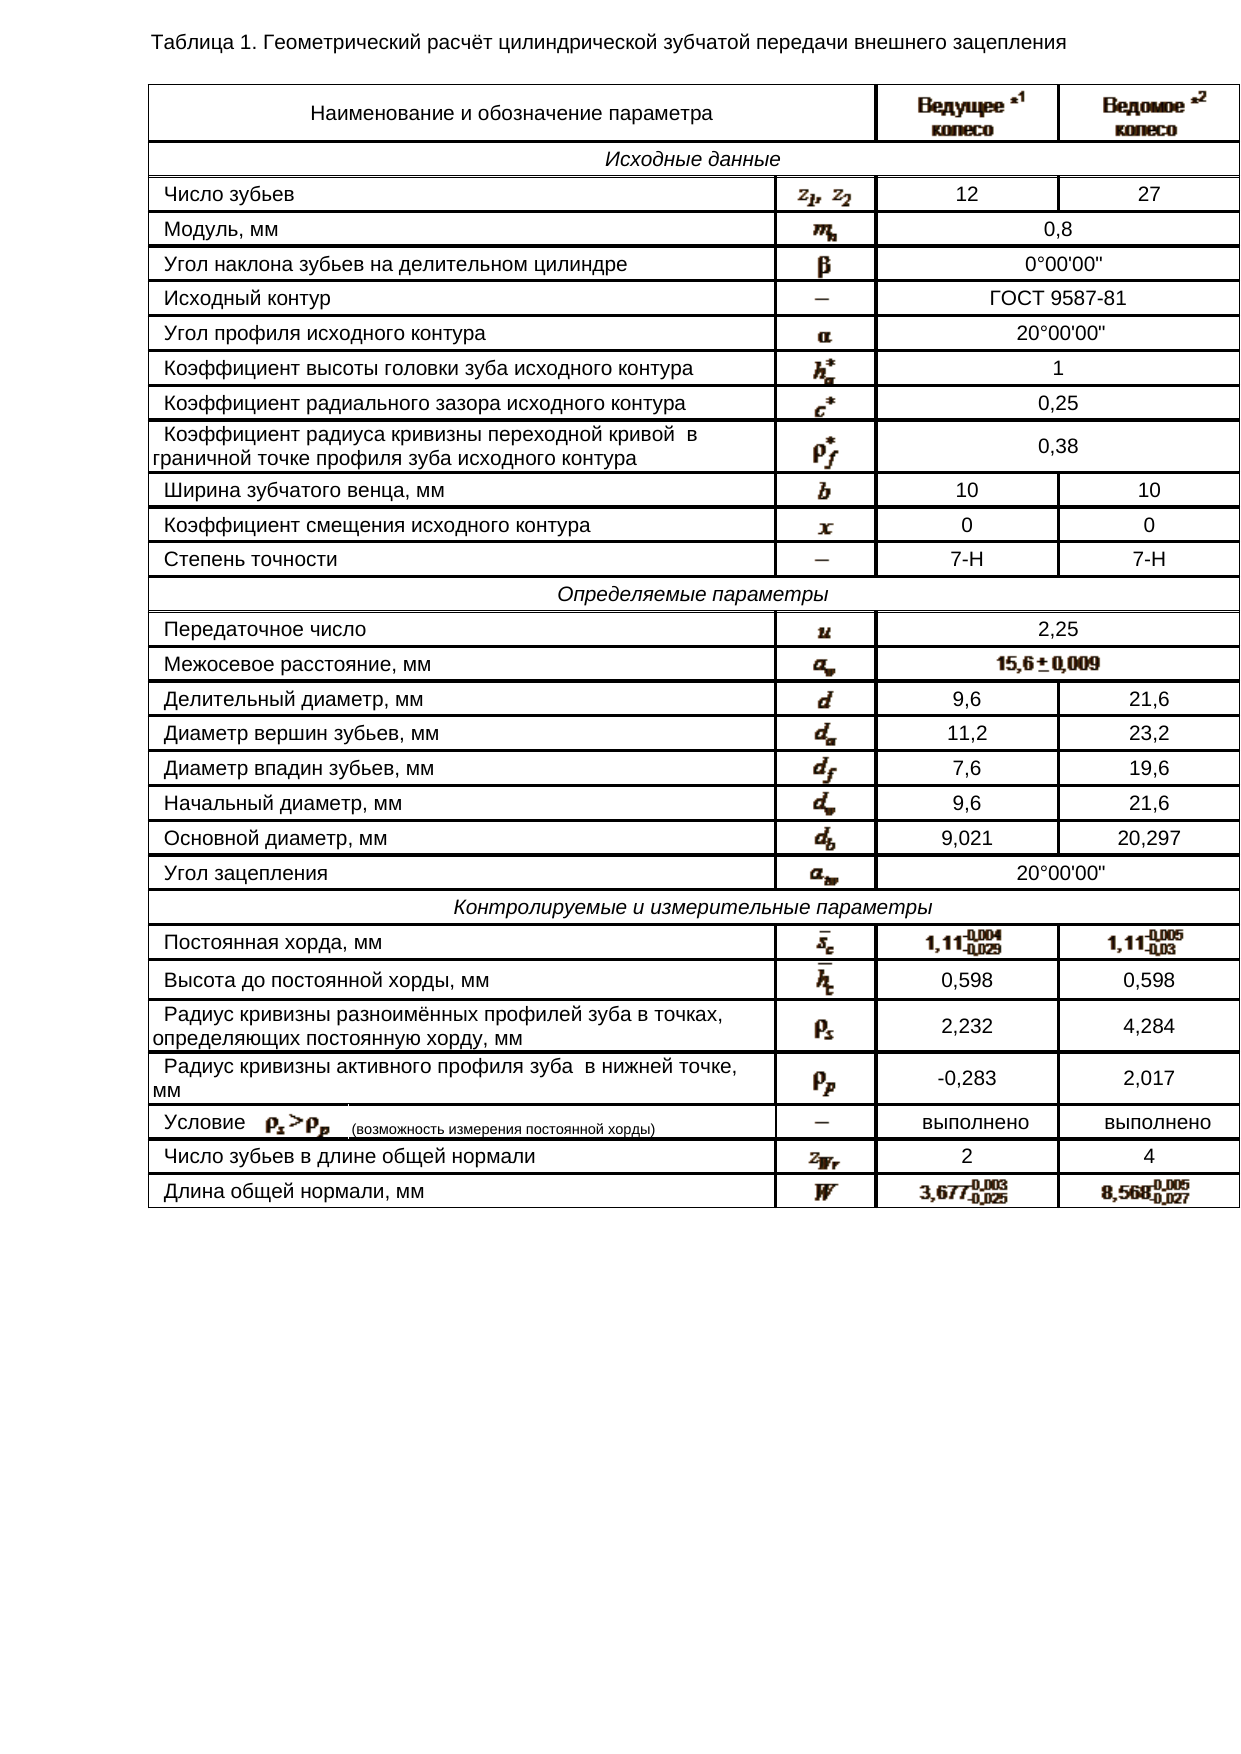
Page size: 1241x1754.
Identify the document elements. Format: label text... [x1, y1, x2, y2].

table_cell [870, 387, 874, 418]
picture [878, 85, 1046, 140]
picture [777, 422, 870, 471]
table_cell [870, 752, 874, 784]
table_cell Исходный контур [149, 282, 774, 314]
table_cell Радиус кривизны разноимённых профилей зуба в точках, определяющих постоянную хорду, мм [149, 1001, 774, 1050]
table_cell [870, 352, 874, 384]
table_cell Коэффициент высоты головки зуба исходного контура [149, 352, 774, 384]
table_cell [342, 1106, 348, 1137]
table_cell 21,6 [1060, 683, 1239, 714]
table_cell 10 [878, 474, 1057, 505]
table_cell Начальный диаметр, мм [149, 787, 774, 819]
table_cell Ширина зубчатого венца, мм [149, 474, 774, 505]
table_cell [1046, 926, 1057, 958]
table_cell 0,38 [878, 422, 1239, 471]
table_cell [870, 926, 874, 958]
table_cell [870, 648, 874, 679]
picture [777, 717, 870, 749]
picture [777, 213, 870, 244]
table_cell Делительный диаметр, мм [149, 683, 774, 714]
table_cell 9,021 [878, 822, 1057, 853]
table_cell 2,017 [1060, 1054, 1239, 1103]
picture [777, 509, 870, 540]
picture [777, 752, 870, 784]
table_cell 10 [1060, 474, 1239, 505]
picture [878, 1175, 1046, 1207]
table_cell Число зубьев [149, 178, 774, 210]
table_cell [870, 509, 874, 540]
table_cell 2,232 [878, 1001, 1057, 1050]
table_cell 20°00'00" [878, 317, 1239, 349]
picture [777, 178, 870, 210]
picture [878, 648, 1214, 679]
table_cell 20,297 [1060, 822, 1239, 853]
table_cell [870, 1175, 874, 1207]
picture [777, 474, 870, 505]
table_cell Основной диаметр, мм [149, 822, 774, 853]
table_cell [870, 1001, 874, 1050]
table_cell [1228, 1175, 1239, 1207]
table_cell Межосевое расстояние, мм [149, 648, 774, 679]
table_cell Определяемые параметры [149, 578, 1239, 610]
picture [1060, 926, 1228, 958]
picture [777, 387, 870, 418]
table_cell -0,283 [878, 1054, 1057, 1103]
picture [777, 317, 870, 349]
table_cell 19,6 [1060, 752, 1239, 784]
table_cell 0,598 [1060, 961, 1239, 998]
table_cell [1046, 1175, 1057, 1207]
table_cell [870, 787, 874, 819]
table_cell Условие [149, 1106, 260, 1137]
table_cell 21,6 [1060, 787, 1239, 819]
table_cell 2 [878, 1141, 1057, 1172]
table_cell [870, 822, 874, 853]
table_cell 4 [1060, 1141, 1239, 1172]
picture [878, 926, 1046, 958]
table_cell 0 [878, 509, 1057, 540]
picture [777, 1054, 870, 1103]
picture [777, 857, 870, 888]
picture [777, 822, 870, 853]
table_cell 7-H [878, 543, 1057, 575]
table_cell Угол зацепления [149, 857, 774, 888]
table_cell 1 [878, 352, 1239, 384]
table_cell [870, 1141, 874, 1172]
picture [777, 282, 870, 314]
table_cell [870, 613, 874, 645]
table_cell 4,284 [1060, 1001, 1239, 1050]
table_cell [870, 543, 874, 575]
table_cell [870, 1106, 874, 1137]
picture [777, 352, 870, 384]
table_cell 2,25 [878, 613, 1239, 645]
table_cell Высота до постоянной хорды, мм [149, 961, 774, 998]
table_cell Коэффициент радиального зазора исходного контура [149, 387, 774, 418]
table_cell [870, 213, 874, 244]
picture [777, 683, 870, 714]
table_cell 12 [878, 178, 1057, 210]
table_cell 9,6 [878, 787, 1057, 819]
table_cell 7,6 [878, 752, 1057, 784]
table_cell Степень точности [149, 543, 774, 575]
table_cell Передаточное число [149, 613, 774, 645]
table_cell [1046, 85, 1057, 140]
table_cell Диаметр вершин зубьев, мм [149, 717, 774, 749]
picture [777, 648, 870, 679]
table_cell Угол наклона зубьев на делительном цилиндре [149, 248, 774, 279]
table_cell Постоянная хорда, мм [149, 926, 774, 958]
table_cell [1228, 85, 1239, 140]
table_cell [870, 857, 874, 888]
table_header Таблица 1. Геометрический расчёт цилиндрической зубчатой передачи внешнего зацепления [148, 30, 1240, 84]
table_cell [870, 317, 874, 349]
table_cell 23,2 [1060, 717, 1239, 749]
picture [777, 543, 870, 575]
table_cell [870, 1054, 874, 1103]
table_cell 11,2 [878, 717, 1057, 749]
picture [777, 1141, 870, 1172]
picture [777, 961, 870, 998]
picture [1060, 85, 1228, 140]
table_cell [870, 422, 874, 471]
table_cell Исходные данные [149, 143, 1239, 175]
table_cell [870, 961, 874, 998]
picture [777, 613, 870, 645]
table_cell Наименование и обозначение параметра [149, 85, 874, 140]
table_cell 0°00'00" [878, 248, 1239, 279]
picture [777, 1001, 870, 1050]
table_cell 0,598 [878, 961, 1057, 998]
table_cell [870, 282, 874, 314]
picture [260, 1106, 342, 1137]
table_cell Угол профиля исходного контура [149, 317, 774, 349]
table_cell Диаметр впадин зубьев, мм [149, 752, 774, 784]
table_cell [870, 683, 874, 714]
picture [1060, 1175, 1228, 1207]
table_cell Радиус кривизны активного профиля зуба в нижней точке, мм [149, 1054, 774, 1103]
picture [777, 1106, 870, 1137]
table_cell Коэффициент смещения исходного контура [149, 509, 774, 540]
table_cell 0,25 [878, 387, 1239, 418]
table_cell [870, 178, 874, 210]
table_cell [1228, 926, 1239, 958]
table_cell выполнено [1060, 1106, 1239, 1137]
table_cell 0 [1060, 509, 1239, 540]
table_cell [870, 474, 874, 505]
picture [777, 248, 870, 279]
table_cell 9,6 [878, 683, 1057, 714]
table_cell [1214, 648, 1239, 679]
table_cell [870, 248, 874, 279]
picture [777, 787, 870, 819]
picture [777, 926, 870, 958]
table_cell 0,8 [878, 213, 1239, 244]
table_cell [870, 717, 874, 749]
table_cell Число зубьев в длине общей нормали [149, 1141, 774, 1172]
table_cell 27 [1060, 178, 1239, 210]
table_cell ГОСТ 9587-81 [878, 282, 1239, 314]
table_cell 20°00'00" [878, 857, 1239, 888]
table_cell Модуль, мм [149, 213, 774, 244]
picture [777, 1175, 870, 1207]
table_cell (возможность измерения постоянной хорды) [349, 1106, 775, 1137]
table_cell Контролируемые и измерительные параметры [149, 891, 1239, 923]
table_cell 7-H [1060, 543, 1239, 575]
table_cell выполнено [878, 1106, 1057, 1137]
table_cell Коэффициент радиуса кривизны переходной кривой в граничной точке профиля зуба исходного контура [149, 422, 774, 471]
table_cell Длина общей нормали, мм [149, 1175, 774, 1207]
